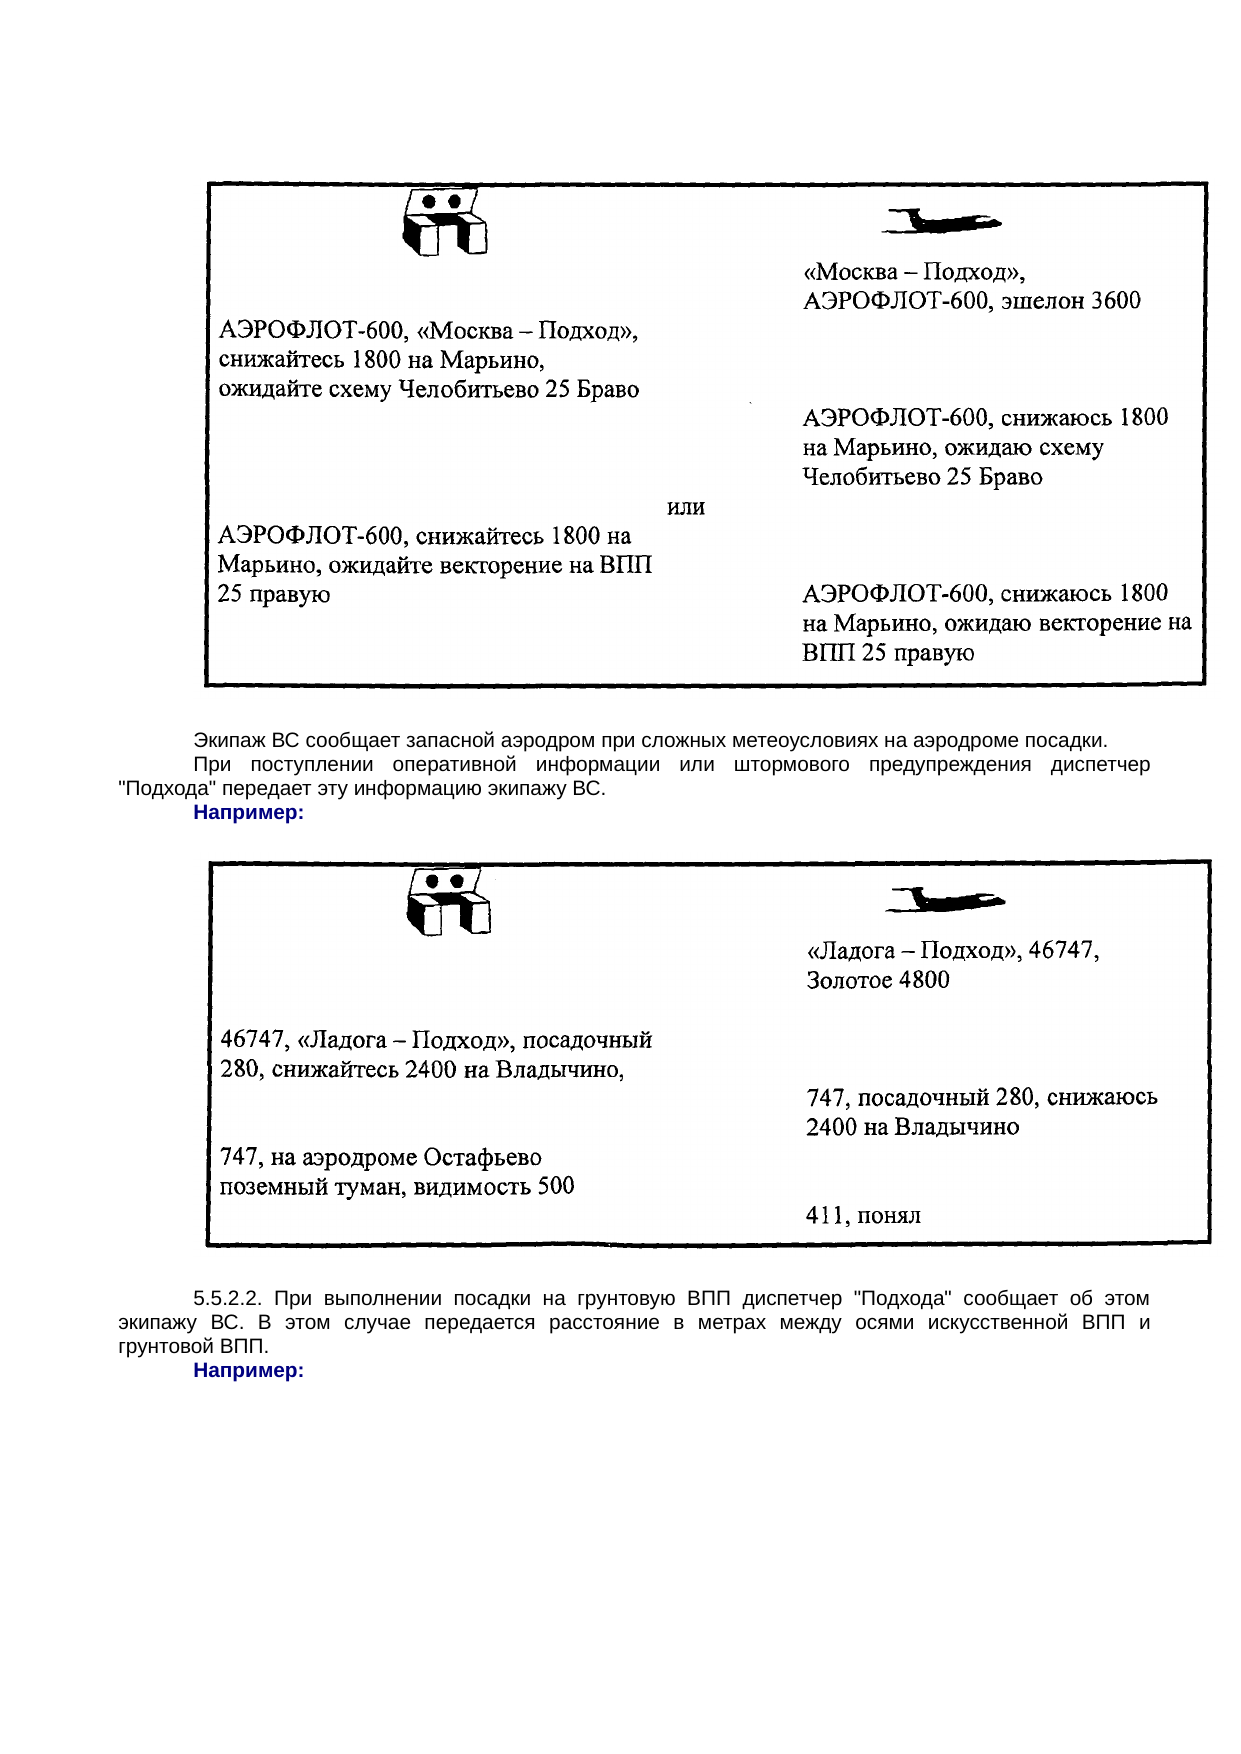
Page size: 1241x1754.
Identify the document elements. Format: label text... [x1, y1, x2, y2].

picture [193, 178, 1222, 699]
text Например: [118, 1358, 1152, 1382]
text Экипаж ВС сообщает запасной аэродром при сложных метеоусловиях на аэродроме посадки. [118, 728, 1152, 752]
text 5.5.2.2. При выполнении посадки на грунтовую ВПП диспетчер "Подхода" сообщает об этом экипажу ВС. В этом случае передается расстояние в метрах между осями искусственной ВПП и грунтовой ВПП. [118, 1286, 1152, 1358]
text При поступлении оперативной информации или штормового предупреждения диспетчер "Подхода" передает эту информацию экипажу ВС. [118, 752, 1152, 800]
text Например: [118, 800, 1152, 824]
picture [193, 852, 1225, 1257]
